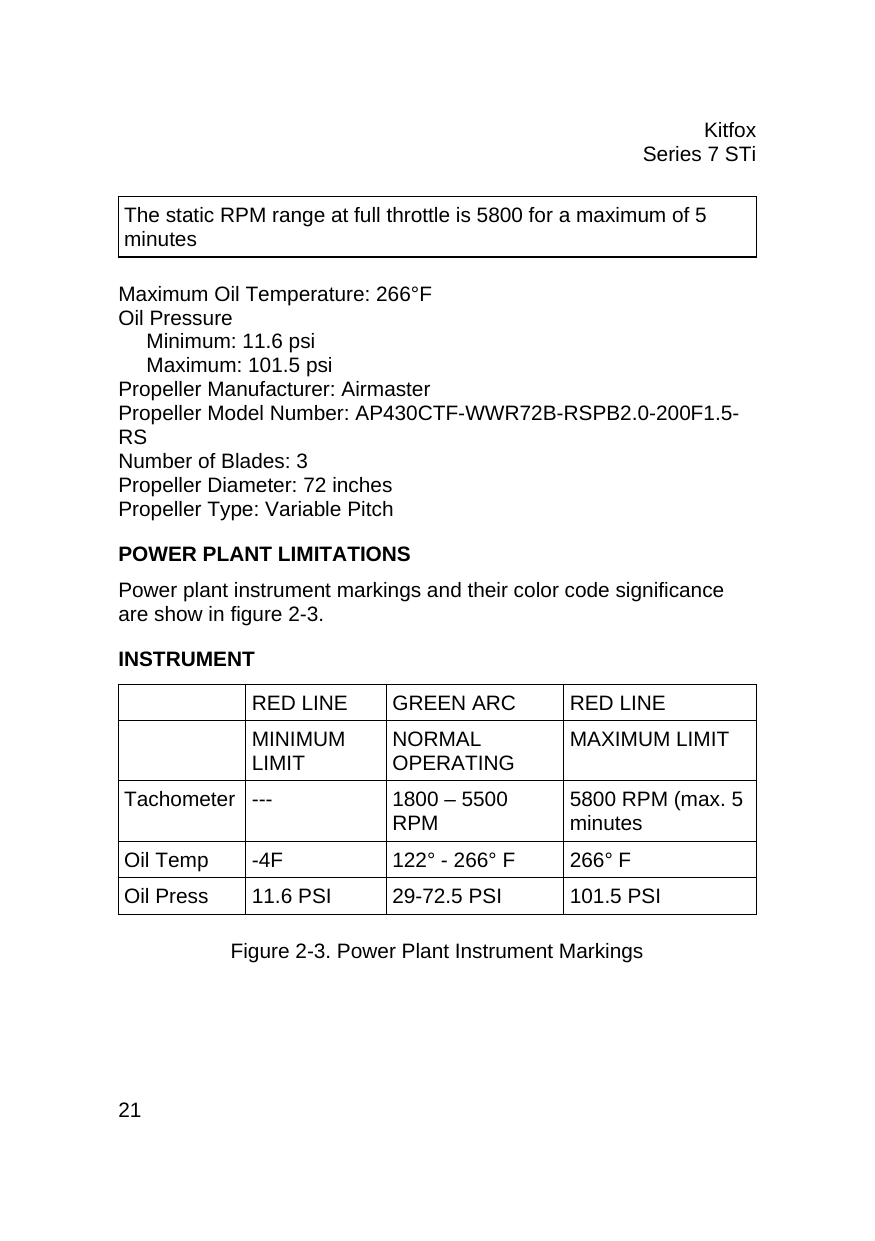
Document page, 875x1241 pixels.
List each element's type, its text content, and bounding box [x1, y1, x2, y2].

table_cell --- [246, 781, 386, 841]
table_cell Tachometer [119, 781, 245, 841]
table_header GREEN ARC [387, 685, 563, 720]
table_cell 11.6 PSI [246, 878, 386, 914]
text Maximum Oil Temperature: 266°F [118, 281, 756, 305]
table_cell MAXIMUM LIMIT [564, 721, 756, 780]
text Propeller Type: Variable Pitch [118, 497, 756, 521]
table_cell Oil Press [119, 878, 245, 914]
text Oil Pressure [118, 305, 756, 329]
subtitle POWER PLANT LIMITATIONS [118, 542, 756, 566]
text Minimum: 11.6 psi [146, 329, 756, 353]
table_cell 29-72.5 PSI [387, 878, 563, 914]
table_header RED LINE [246, 685, 386, 720]
table_cell 1800 – 5500 RPM [387, 781, 563, 841]
table_cell Oil Temp [119, 842, 245, 877]
text Propeller Model Number: AP430CTF-WWR72B-RSPB2.0-200F1.5-RS [118, 401, 756, 449]
text Propeller Manufacturer: Airmaster [118, 377, 756, 401]
table_header RED LINE [564, 685, 756, 720]
table_cell 266° F [564, 842, 756, 877]
table_cell [119, 721, 245, 780]
table_header [119, 685, 245, 720]
table_cell NORMAL OPERATING [387, 721, 563, 780]
subtitle INSTRUMENT [118, 647, 756, 671]
table_cell 5800 RPM (max. 5 minutes [564, 781, 756, 841]
table_cell 122° - 266° F [387, 842, 563, 877]
table_cell -4F [246, 842, 386, 877]
table_cell MINIMUM LIMIT [246, 721, 386, 780]
text Propeller Diameter: 72 inches [118, 473, 756, 497]
table_cell 101.5 PSI [564, 878, 756, 914]
text Number of Blades: 3 [118, 449, 756, 473]
text Maximum: 101.5 psi [146, 353, 756, 377]
text Power plant instrument markings and their color code significance are show in figure 2-3. [118, 578, 756, 626]
text Figure 2-3. Power Plant Instrument Markings [118, 939, 756, 963]
table_header The static RPM range at full throttle is 5800 for a maximum of 5 minutes [119, 197, 756, 256]
